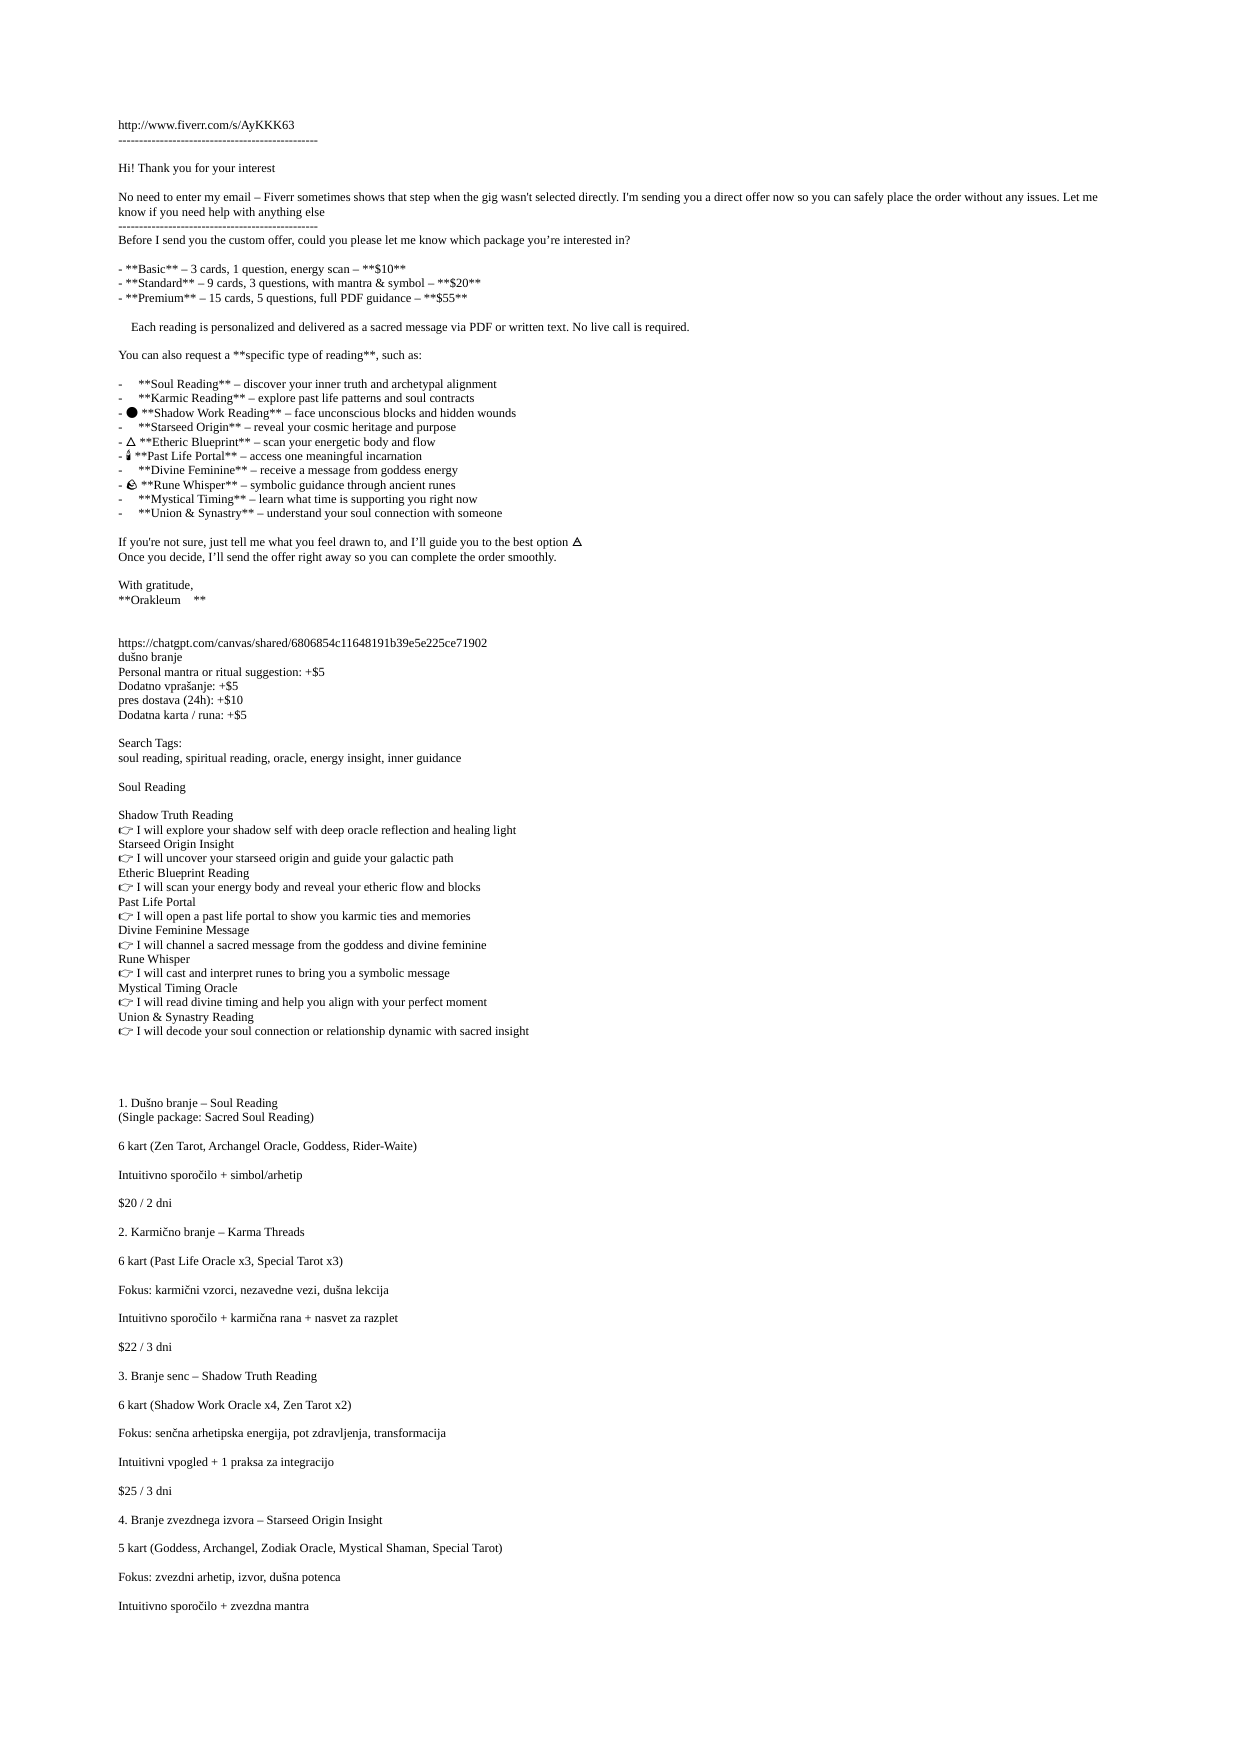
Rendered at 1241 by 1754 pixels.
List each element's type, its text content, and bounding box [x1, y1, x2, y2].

text - **Standard** – 9 cards, 3 questions, with mantra & symbol – **$20** [118, 276, 1122, 291]
text ✨ Each reading is personalized and delivered as a sacred message via PDF or written text. No live call is required. [118, 319, 1122, 334]
text $25 / 3 dni [118, 1484, 1122, 1498]
text 👉 I will uncover your starseed origin and guide your galactic path [118, 851, 1122, 866]
text $20 / 2 dni [118, 1196, 1122, 1211]
text Intuitivno sporočilo + simbol/arhetip [118, 1167, 1122, 1182]
text pres dostava (24h): +$10 [118, 693, 1122, 707]
text - 🌀 **Soul Reading** – discover your inner truth and archetypal alignment [118, 377, 1122, 391]
text 6 kart (Zen Tarot, Archangel Oracle, Goddess, Rider-Waite) [118, 1139, 1122, 1153]
text - 🌙 **Mystical Timing** – learn what time is supporting you right now [118, 492, 1122, 506]
text 5 kart (Goddess, Archangel, Zodiak Oracle, Mystical Shaman, Special Tarot) [118, 1541, 1122, 1556]
text ------------------------------------------------ [118, 219, 1122, 233]
text Rune Whisper [118, 952, 1122, 966]
text Personal mantra or ritual suggestion: +$5 [118, 664, 1122, 679]
text Mystical Timing Oracle [118, 981, 1122, 995]
text - 🌸 **Divine Feminine** – receive a message from goddess energy [118, 463, 1122, 477]
text soul reading, spiritual reading, oracle, energy insight, inner guidance [118, 751, 1122, 765]
text $22 / 3 dni [118, 1340, 1122, 1354]
text Fokus: zvezdni arhetip, izvor, dušna potenca [118, 1570, 1122, 1584]
text No need to enter my email – Fiverr sometimes shows that step when the gig wasn't selected directly. I'm sending you a direct offer now so you can safely place the order without any issues. Let me know if you need help with anything else 🙏✨ [118, 190, 1122, 219]
text - **Premium** – 15 cards, 5 questions, full PDF guidance – **$55** [118, 291, 1122, 305]
text Soul Reading [118, 779, 1122, 794]
text (Single package: Sacred Soul Reading) [118, 1110, 1122, 1124]
text Union & Synastry Reading [118, 1009, 1122, 1024]
text Once you decide, I’ll send the offer right away so you can complete the order smoothly. [118, 549, 1122, 564]
text Intuitivno sporočilo + zvezdna mantra [118, 1599, 1122, 1613]
text Before I send you the custom offer, could you please let me know which package you’re interested in? [118, 233, 1122, 247]
text - 🌌 **Starseed Origin** – reveal your cosmic heritage and purpose [118, 420, 1122, 434]
text Search Tags: [118, 736, 1122, 751]
text 👉 I will open a past life portal to show you karmic ties and memories [118, 909, 1122, 923]
text 1. Dušno branje – Soul Reading ✅ [118, 1096, 1122, 1110]
text 👉 I will explore your shadow self with deep oracle reflection and healing light [118, 822, 1122, 837]
text - 🕯️ **Past Life Portal** – access one meaningful incarnation [118, 449, 1122, 463]
text If you're not sure, just tell me what you feel drawn to, and I’ll guide you to the best option 🜁 [118, 535, 1122, 549]
text - 🌑 **Shadow Work Reading** – face unconscious blocks and hidden wounds [118, 406, 1122, 420]
text Intuitivno sporočilo + karmična rana + nasvet za razplet [118, 1311, 1122, 1326]
text https://chatgpt.com/canvas/shared/6806854c11648191b39e5e225ce71902 [118, 636, 1122, 650]
text http://www.fiverr.com/s/AyKKK63 [118, 118, 1122, 132]
text 4. Branje zvezdnega izvora – Starseed Origin Insight [118, 1512, 1122, 1527]
text Etheric Blueprint Reading [118, 866, 1122, 880]
text Starseed Origin Insight [118, 837, 1122, 851]
text - 🜂 **Etheric Blueprint** – scan your energetic body and flow [118, 434, 1122, 449]
text - 💞 **Union & Synastry** – understand your soul connection with someone [118, 506, 1122, 521]
text **Orakleum 🔮** [118, 592, 1122, 607]
text 👉 I will channel a sacred message from the goddess and divine feminine [118, 937, 1122, 952]
text Intuitivni vpogled + 1 praksa za integracijo [118, 1455, 1122, 1469]
text Past Life Portal [118, 894, 1122, 909]
text Fokus: senčna arhetipska energija, pot zdravljenja, transformacija [118, 1426, 1122, 1441]
text You can also request a **specific type of reading**, such as: [118, 348, 1122, 362]
text dušno branje [118, 650, 1122, 664]
text 3. Branje senc – Shadow Truth Reading [118, 1369, 1122, 1383]
text Hi! Thank you for your interest 💫 [118, 161, 1122, 176]
text Fokus: karmični vzorci, nezavedne vezi, dušna lekcija [118, 1282, 1122, 1297]
text 👉 I will decode your soul connection or relationship dynamic with sacred insight [118, 1024, 1122, 1038]
text Shadow Truth Reading [118, 808, 1122, 822]
text Dodatno vprašanje: +$5 [118, 679, 1122, 693]
text - 🔥 **Karmic Reading** – explore past life patterns and soul contracts [118, 391, 1122, 406]
text Dodatna karta / runa: +$5 [118, 707, 1122, 722]
text - 🪨 **Rune Whisper** – symbolic guidance through ancient runes [118, 477, 1122, 492]
text With gratitude, [118, 578, 1122, 592]
text Divine Feminine Message [118, 923, 1122, 937]
text 👉 I will cast and interpret runes to bring you a symbolic message [118, 966, 1122, 981]
text 6 kart (Past Life Oracle x3, Special Tarot x3) [118, 1254, 1122, 1268]
text 6 kart (Shadow Work Oracle x4, Zen Tarot x2) [118, 1397, 1122, 1412]
text - **Basic** – 3 cards, 1 question, energy scan – **$10** [118, 262, 1122, 276]
text 2. Karmično branje – Karma Threads [118, 1225, 1122, 1239]
text 👉 I will scan your energy body and reveal your etheric flow and blocks [118, 880, 1122, 894]
text 👉 I will read divine timing and help you align with your perfect moment [118, 995, 1122, 1009]
text ------------------------------------------------ [118, 132, 1122, 147]
